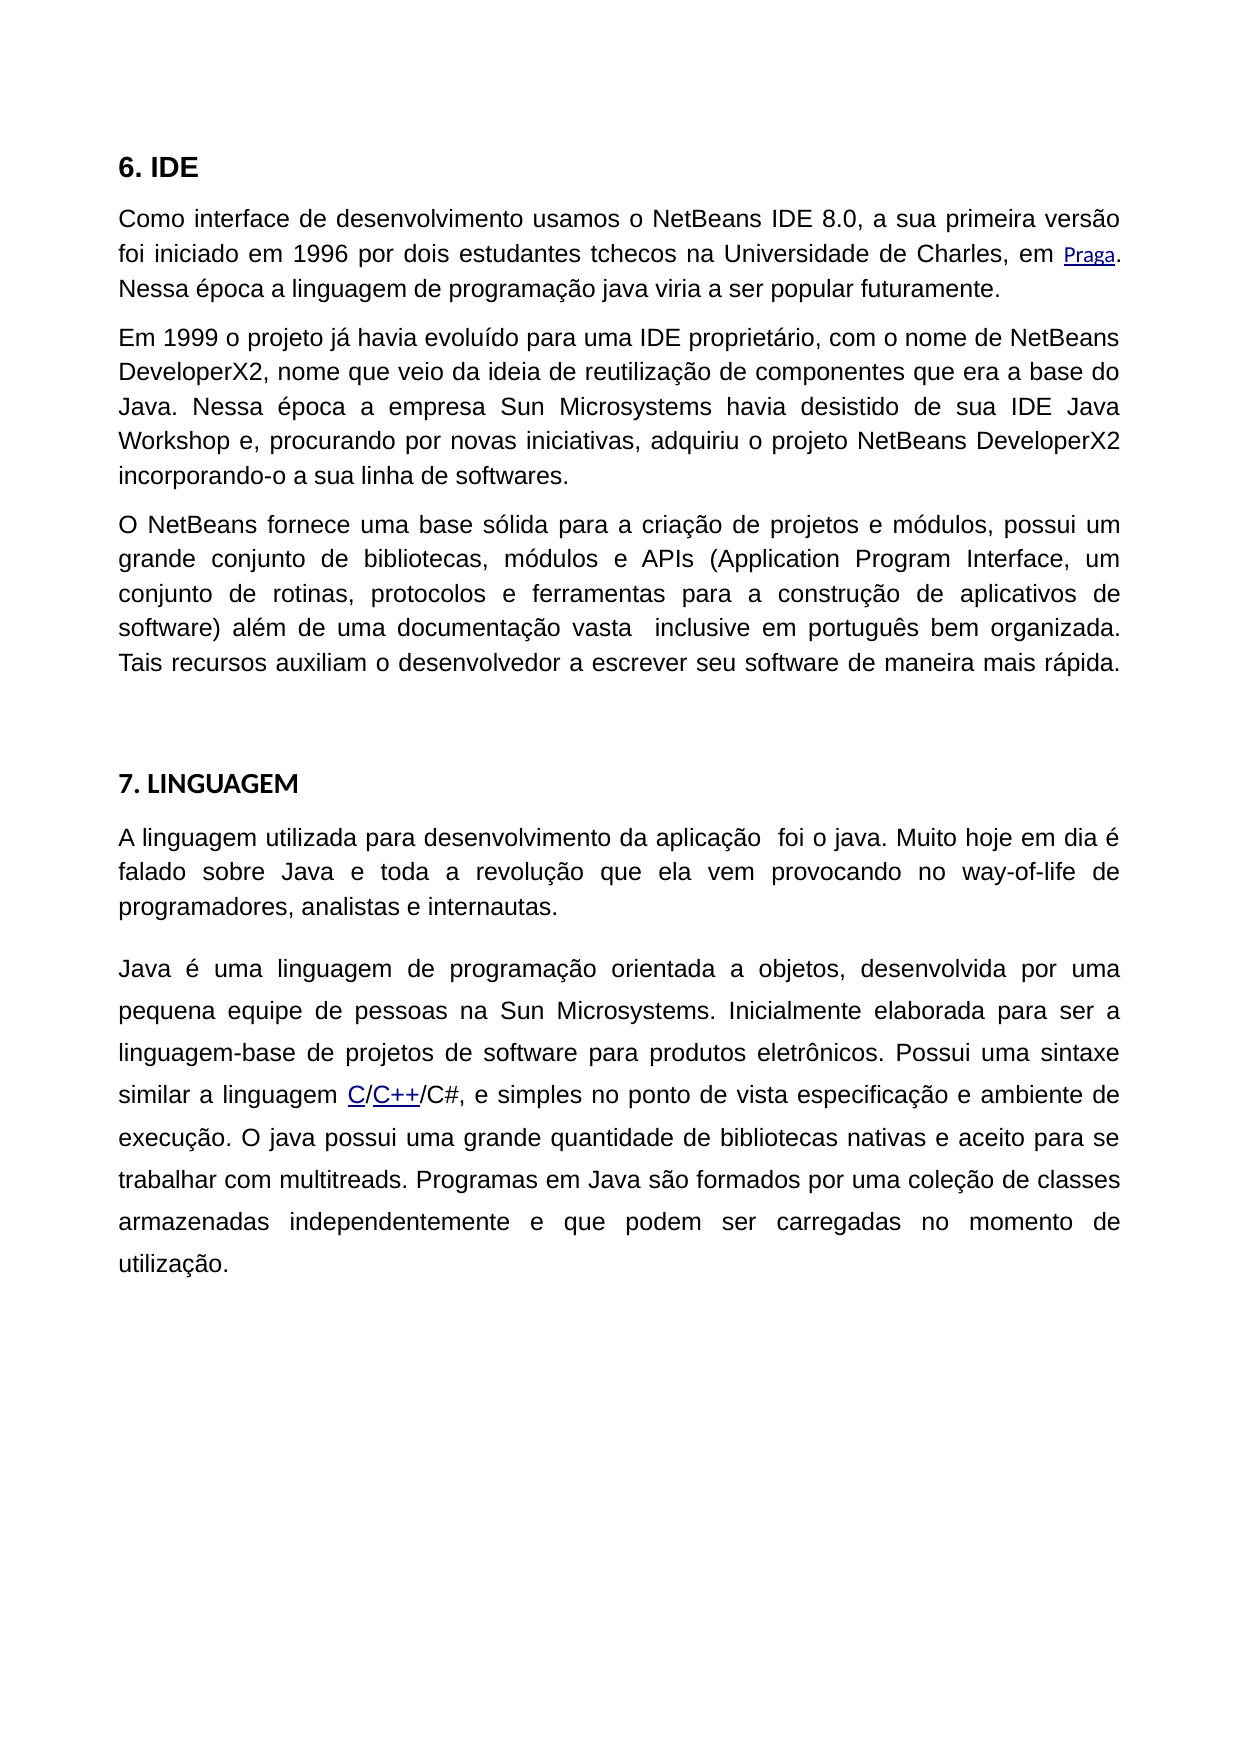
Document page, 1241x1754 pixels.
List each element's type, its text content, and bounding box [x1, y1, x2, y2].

text 7. LINGUAGEM [118, 730, 1122, 801]
text A linguagem utilizada para desenvolvimento da aplicação foi o java. Muito hoje em dia é falado sobre Java e toda a revolução que ela vem provocando no way-of-life de programadores, analistas e internautas. [118, 822, 1122, 920]
text Em 1999 o projeto já havia evoluído para uma IDE proprietário, com o nome de NetBeans DeveloperX2, nome que veio da ideia de reutilização de componentes que era a base do Java. Nessa época a empresa Sun Microsystems havia desistido de sua IDE Java Workshop e, procurando por novas iniciativas, adquiriu o projeto NetBeans DeveloperX2 incorporando-o a sua linha de softwares. [118, 323, 1122, 489]
text O NetBeans fornece uma base sólida para a criação de projetos e módulos, possui um grande conjunto de bibliotecas, módulos e APIs (Application Program Interface, um conjunto de rotinas, protocolos e ferramentas para a construção de aplicativos de software) além de uma documentação vasta inclusive em português bem organizada. Tais recursos auxiliam o desenvolvedor a escrever seu software de maneira mais rápida. [118, 510, 1122, 710]
text 6. IDE [118, 149, 1122, 183]
text Como interface de desenvolvimento usamos o NetBeans IDE 8.0, a sua primeira versão foi iniciado em 1996 por dois estudantes tchecos na Universidade de Charles, em Praga. Nessa época a linguagem de programação java viria a ser popular futuramente. [118, 204, 1122, 302]
text Java é uma linguagem de programação orientada a objetos, desenvolvida por uma pequena equipe de pessoas na Sun Microsystems. Inicialmente elaborada para ser a linguagem-base de projetos de software para produtos eletrônicos. Possui uma sintaxe similar a linguagem C/C++/C#, e simples no ponto de vista especificação e ambiente de execução. O java possui uma grande quantidade de bibliotecas nativas e aceito para se trabalhar com multitreads. Programas em Java são formados por uma coleção de classes armazenadas independentemente e que podem ser carregadas no momento de utilização. [118, 941, 1122, 1278]
